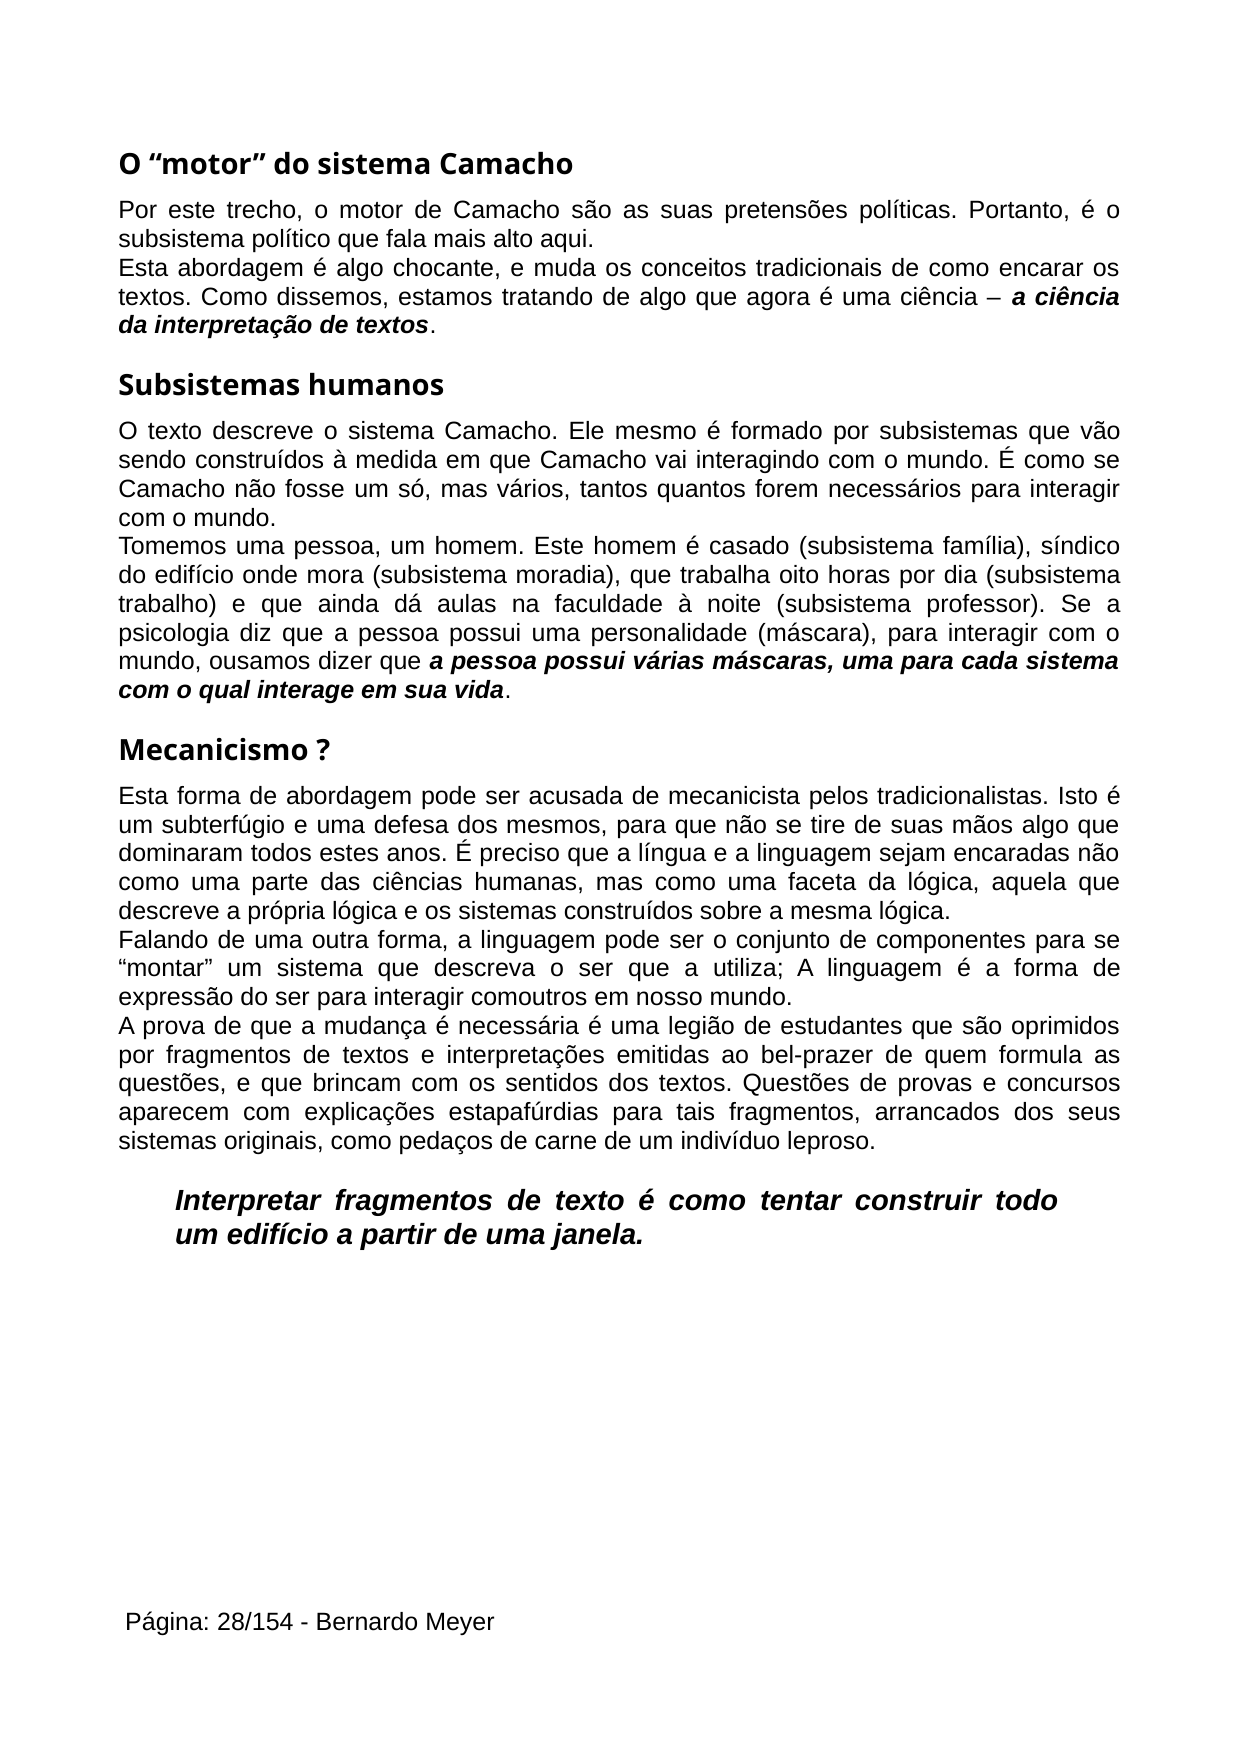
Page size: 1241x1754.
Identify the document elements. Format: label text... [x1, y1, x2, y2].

text Esta forma de abordagem pode ser acusada de mecanicista pelos tradicionalistas. Isto é um subterfúgio e uma defesa dos mesmos, para que não se tire de suas mãos algo que dominaram todos estes anos. É preciso que a língua e a linguagem sejam encaradas não como uma parte das ciências humanas, mas como uma faceta da lógica, aquela que descreve a própria lógica e os sistemas construídos sobre a mesma lógica. [118, 781, 1122, 925]
subtitle Subsistemas humanos [118, 364, 1122, 404]
text A prova de que a mudança é necessária é uma legião de estudantes que são oprimidos por fragmentos de textos e interpretações emitidas ao bel-prazer de quem formula as questões, e que brincam com os sentidos dos textos. Questões de provas e concursos aparecem com explicações estapafúrdias para tais fragmentos, arrancados dos seus sistemas originais, como pedaços de carne de um indivíduo leproso. [118, 1011, 1122, 1155]
text Esta abordagem é algo chocante, e muda os conceitos tradicionais de como encarar os textos. Como dissemos, estamos tratando de algo que agora é uma ciência – a ciência da interpretação de textos. [118, 253, 1122, 339]
text Falando de uma outra forma, a linguagem pode ser o conjunto de componentes para se “montar” um sistema que descreva o ser que a utiliza; A linguagem é a forma de expressão do ser para interagir comoutros em nosso mundo. [118, 925, 1122, 1011]
text Por este trecho, o motor de Camacho são as suas pretensões políticas. Portanto, é o subsistema político que fala mais alto aqui. [118, 195, 1122, 253]
text O texto descreve o sistema Camacho. Ele mesmo é formado por subsistemas que vão sendo construídos à medida em que Camacho vai interagindo com o mundo. É como se Camacho não fosse um só, mas vários, tantos quantos forem necessários para interagir com o mundo. [118, 416, 1122, 531]
subtitle O “motor” do sistema Camacho [118, 143, 1122, 183]
text Tomemos uma pessoa, um homem. Este homem é casado (subsistema família), síndico do edifício onde mora (subsistema moradia), que trabalha oito horas por dia (subsistema trabalho) e que ainda dá aulas na faculdade à noite (subsistema professor). Se a psicologia diz que a pessoa possui uma personalidade (máscara), para interagir com o mundo, ousamos dizer que a pessoa possui várias máscaras, uma para cada sistema com o qual interage em sua vida. [118, 531, 1122, 704]
subtitle Mecanicismo ? [118, 729, 1122, 768]
text Interpretar fragmentos de texto é como tentar construir todo um edifício a partir de uma janela. [175, 1183, 1062, 1251]
